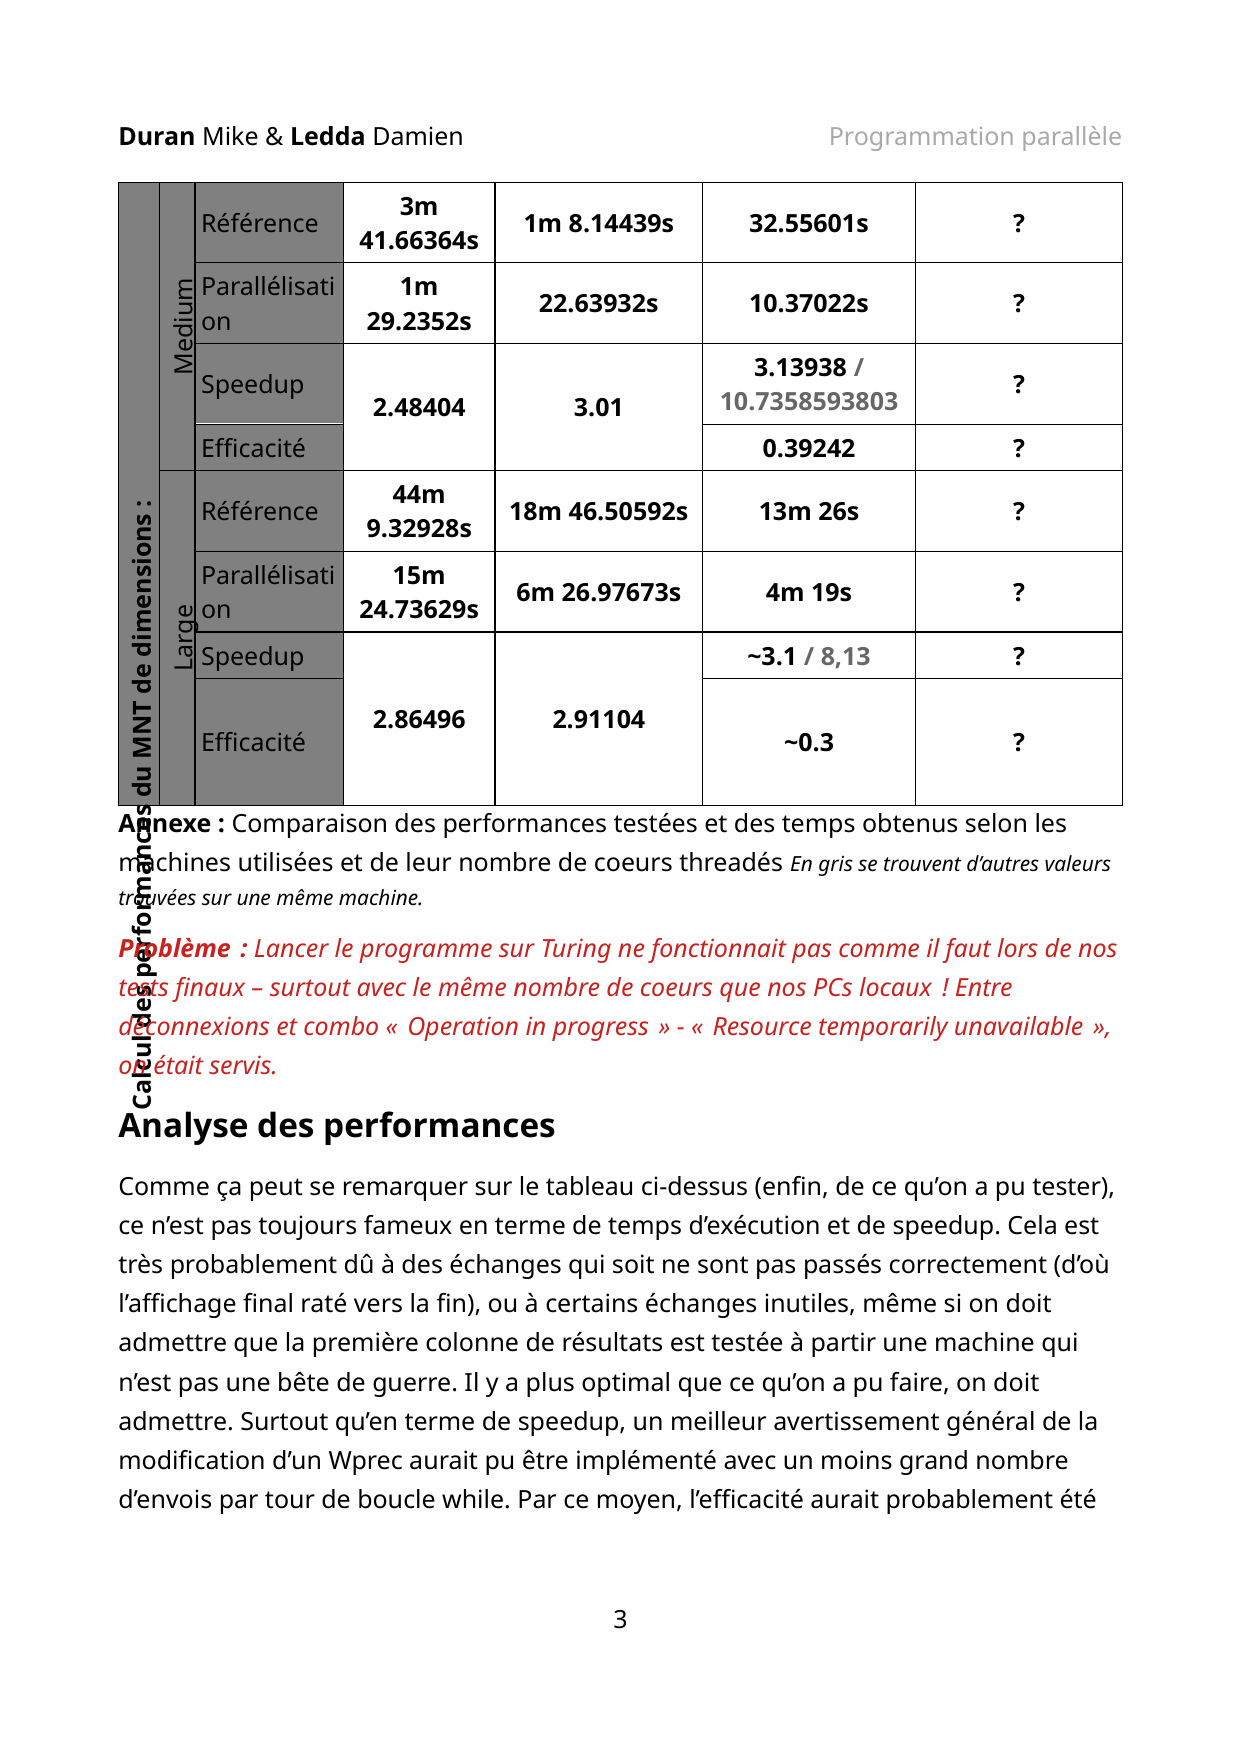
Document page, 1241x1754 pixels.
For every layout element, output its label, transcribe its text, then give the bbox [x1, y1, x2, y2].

table_cell ? [916, 679, 1122, 805]
table_cell 3.01 [496, 344, 702, 470]
table_cell 4m 19s [703, 552, 915, 631]
table_cell ~3.1 / 8,13 [703, 633, 915, 678]
text Comme ça peut se remarquer sur le tableau ci-dessus (enfin, de ce qu’on a pu tester), ce n’est pas toujours fameux en terme de temps d’exécution et de speedup. Cela est très probablement dû à des échanges qui soit ne sont pas passés correctement (d’où l’affichage final raté vers la fin), ou à certains échanges inutiles, même si on doit admettre que la première colonne de résultats est testée à partir une machine qui n’est pas une bête de guerre. Il y a plus optimal que ce qu’on a pu faire, on doit admettre. Surtout qu’en terme de speedup, un meilleur avertissement général de la modification d’un Wprec aurait pu être implémenté avec un moins grand nombre d’envois par tour de boucle while. Par ce moyen, l’efficacité aurait probablement été [118, 1168, 1122, 1516]
table_cell ? [916, 425, 1122, 470]
table_cell ? [916, 344, 1122, 423]
table_cell ? [916, 633, 1122, 678]
table_cell ? [916, 552, 1122, 631]
table_cell 32.55601s [703, 183, 915, 262]
table_cell 2.86496 [344, 633, 494, 805]
table_cell 13m 26s [703, 471, 915, 551]
table_cell 44m 9.32928s [344, 471, 494, 551]
table_cell 1m 8.14439s [496, 183, 702, 262]
table_cell Calcul des performances du MNT de dimensions : [119, 183, 159, 805]
table_cell Parallélisation [196, 263, 343, 343]
table_cell 18m 46.50592s [496, 471, 702, 551]
table_cell ? [916, 263, 1122, 343]
text Annexe : Comparaison des performances testées et des temps obtenus selon les machines utilisées et de leur nombre de coeurs threadés En gris se trouvent d’autres valeurs trouvées sur une même machine. [118, 806, 1122, 912]
table_cell 1m 29.2352s [344, 263, 494, 343]
table_cell Speedup [196, 344, 343, 423]
table_cell Large [160, 471, 194, 805]
table_cell 0.39242 [703, 425, 915, 470]
table_cell Référence [196, 183, 343, 262]
table_cell ? [916, 471, 1122, 551]
table_cell Parallélisation [196, 552, 343, 631]
table_cell 15m 24.73629s [344, 552, 494, 631]
table_cell 2.48404 [344, 344, 494, 470]
table_cell ~0.3 [703, 679, 915, 805]
table_cell 10.37022s [703, 263, 915, 343]
table_cell 3.13938 / 10.7358593803 [703, 344, 915, 423]
text Problème : Lancer le programme sur Turing ne fonctionnait pas comme il faut lors de nos tests finaux – surtout avec le même nombre de coeurs que nos PCs locaux ! Entre déconnexions et combo « Operation in progress » - « Resource temporarily unavailable », on était servis. [118, 930, 1122, 1082]
table_cell Efficacité [196, 679, 343, 805]
table_cell Référence [196, 471, 343, 551]
text Analyse des performances [118, 1102, 1122, 1147]
table_cell Speedup [196, 633, 343, 678]
table_cell Efficacité [196, 425, 343, 470]
table_cell ? [916, 183, 1122, 262]
table_cell 3m 41.66364s [344, 183, 494, 262]
table_cell Medium [160, 183, 194, 470]
table_cell 22.63932s [496, 263, 702, 343]
table_cell 2.91104 [496, 633, 702, 805]
table_cell 6m 26.97673s [496, 552, 702, 631]
